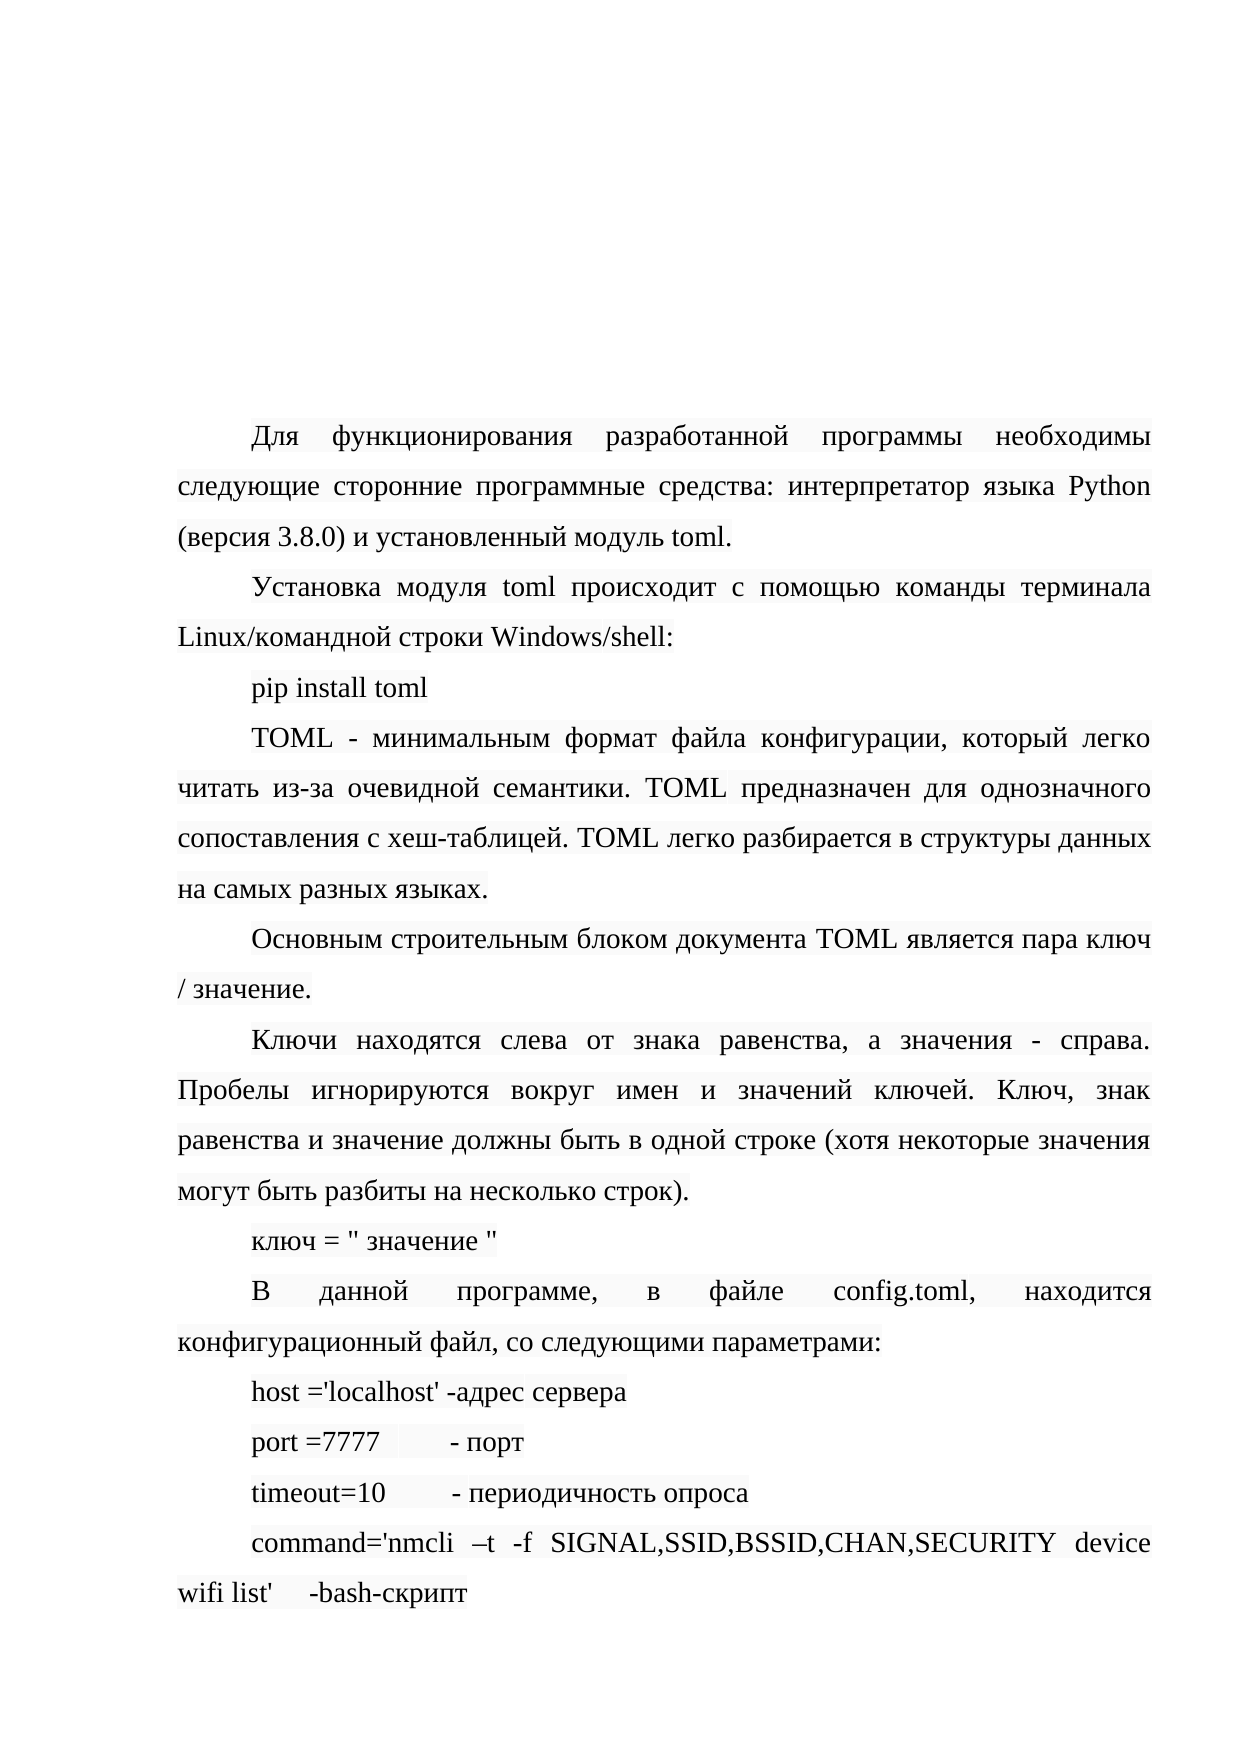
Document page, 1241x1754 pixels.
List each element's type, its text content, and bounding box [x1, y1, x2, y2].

text В данной программе, в файле config.toml, находится конфигурационный файл, со следующими параметрами: [177, 1273, 1152, 1357]
text ключ = " значение " [177, 1223, 251, 1257]
text TOML - минимальным формат файла конфигурации, который легко читать из-за очевидной семантики. TOML предназначен для однозначного сопоставления с хеш-таблицей. TOML легко разбирается в структуры данных на самых разных языках. [177, 854, 1152, 904]
text command='nmcli –t -f SIGNAL,SSID,BSSID,CHAN,SECURITY device wifi list' -bash-скрипт [177, 1525, 1152, 1609]
text timeout=10 - периодичность опроса [177, 1475, 251, 1508]
text Для функционирования разработанной программы необходимы следующие сторонние программные средства: интерпретатор языка Python (версия 3.8.0) и установленный модуль toml. [177, 502, 1152, 552]
text pip install toml [428, 670, 1152, 703]
text Ключи находятся слева от знака равенства, а значения - справа. Пробелы игнорируются вокруг имен и значений ключей. Ключ, знак равенства и значение должны быть в одной строке (хотя некоторые значения могут быть разбиты на несколько строк). [177, 1156, 1152, 1206]
text port =7777 - порт [524, 1424, 1152, 1458]
text port =7777 - порт [177, 1424, 251, 1458]
text Ключи находятся слева от знака равенства, а значения - справа. Пробелы игнорируются вокруг имен и значений ключей. Ключ, знак равенства и значение должны быть в одной строке (хотя некоторые значения могут быть разбиты на несколько строк). [177, 1022, 1152, 1072]
text TOML - минимальным формат файла конфигурации, который легко читать из-за очевидной семантики. TOML предназначен для однозначного сопоставления с хеш-таблицей. TOML легко разбирается в структуры данных на самых разных языках. [177, 720, 1152, 821]
text ключ = " значение " [497, 1223, 1152, 1257]
text Основным строительным блоком документа TOML является пара ключ / значение. [177, 921, 1152, 1005]
text host ='localhost' -адрес сервера [627, 1374, 1152, 1408]
text Ключи находятся слева от знака равенства, а значения - справа. Пробелы игнорируются вокруг имен и значений ключей. Ключ, знак равенства и значение должны быть в одной строке (хотя некоторые значения могут быть разбиты на несколько строк). [177, 1106, 1152, 1123]
text pip install toml [177, 670, 251, 703]
text Для функционирования разработанной программы необходимы следующие сторонние программные средства: интерпретатор языка Python (версия 3.8.0) и установленный модуль toml. [177, 418, 1152, 469]
text host ='localhost' -адрес сервера [177, 1374, 251, 1408]
text timeout=10 - периодичность опроса [749, 1475, 1152, 1508]
text Установка модуля toml происходит с помощью команды терминала Linux/командной строки Windows/shell: [177, 569, 1152, 653]
